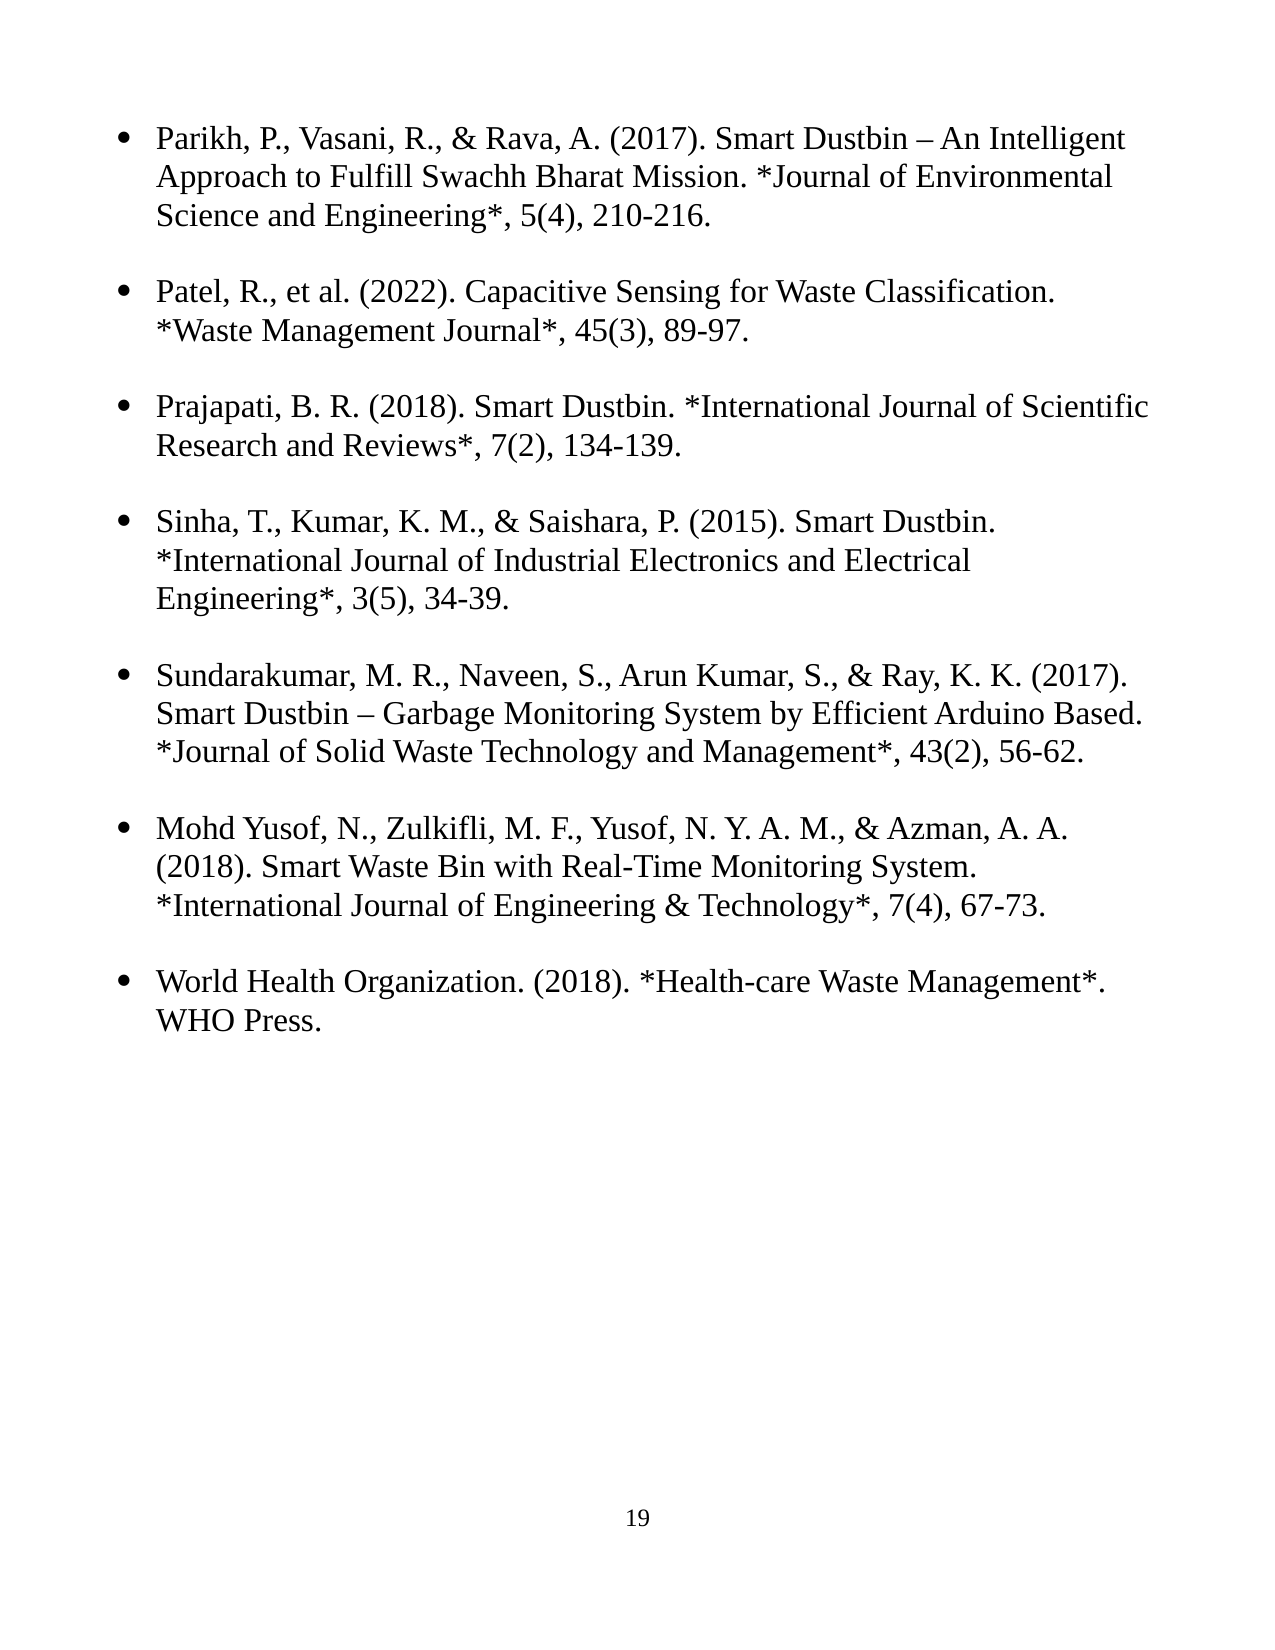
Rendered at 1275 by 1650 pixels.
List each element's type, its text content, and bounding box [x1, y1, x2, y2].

list Sundarakumar, M. R., Naveen, S., Arun Kumar, S., & Ray, K. K. (2017). Smart Dustbin – Garbage Monitoring System by Efficient Arduino Based. *Journal of Solid Waste Technology and Management*, 43(2), 56-62. [118, 655, 1157, 770]
list Mohd Yusof, N., Zulkifli, M. F., Yusof, N. Y. A. M., & Azman, A. A. (2018). Smart Waste Bin with Real-Time Monitoring System. *International Journal of Engineering & Technology*, 7(4), 67-73. [118, 808, 1157, 923]
list Patel, R., et al. (2022). Capacitive Sensing for Waste Classification. *Waste Management Journal*, 45(3), 89-97. [118, 271, 1157, 348]
list Prajapati, B. R. (2018). Smart Dustbin. *International Journal of Scientific Research and Reviews*, 7(2), 134-139. [118, 386, 1157, 463]
list Sinha, T., Kumar, K. M., & Saishara, P. (2015). Smart Dustbin. *International Journal of Industrial Electronics and Electrical Engineering*, 3(5), 34-39. [118, 501, 1157, 616]
list World Health Organization. (2018). *Health-care Waste Management*. WHO Press. [118, 961, 1157, 1038]
list Parikh, P., Vasani, R., & Rava, A. (2017). Smart Dustbin – An Intelligent Approach to Fulfill Swachh Bharat Mission. *Journal of Environmental Science and Engineering*, 5(4), 210-216. [118, 118, 1157, 233]
